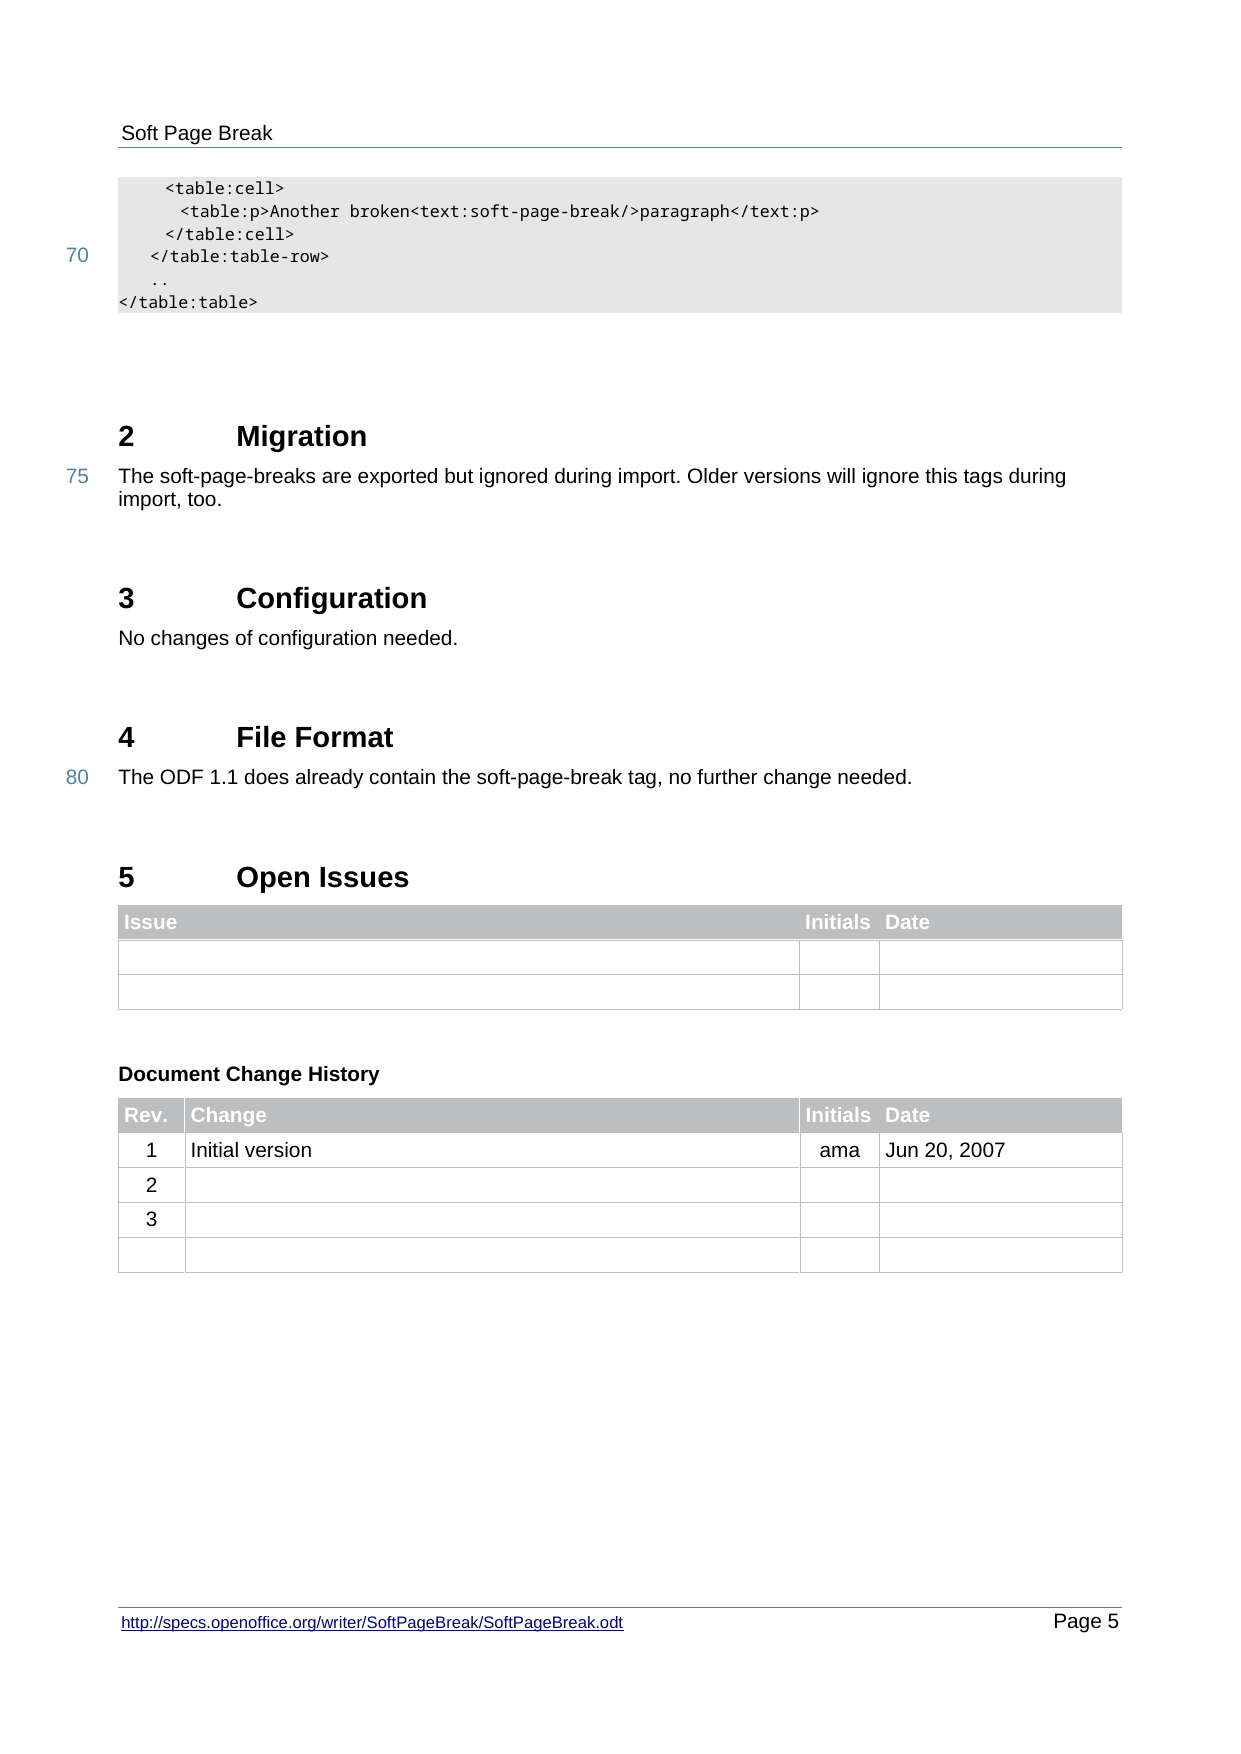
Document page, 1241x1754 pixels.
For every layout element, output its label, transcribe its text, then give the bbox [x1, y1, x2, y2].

table_header Date [879, 905, 1122, 939]
text No changes of configuration needed. [118, 627, 1122, 650]
table_cell 2 [119, 1168, 184, 1202]
text The ODF 1.1 does already contain the soft-page-break tag, no further change needed. [118, 766, 1122, 789]
table_cell [119, 941, 799, 974]
table_cell <...> [119, 1238, 184, 1272]
table_cell Jun 20, 2007 [880, 1133, 1122, 1167]
table_cell [880, 1203, 1122, 1237]
table_cell ama [801, 1133, 879, 1167]
subtitle Open Issues [118, 861, 1122, 893]
table_header Initials [800, 1098, 879, 1133]
table_cell [880, 1168, 1122, 1202]
table_header Issue [118, 905, 799, 939]
text The soft-page-breaks are exported but ignored during import. Older versions will ignore this tags during import, too. [118, 464, 1122, 511]
table_header Change [185, 1098, 799, 1133]
table_header Rev. [118, 1098, 184, 1133]
table_cell [801, 1238, 879, 1272]
subtitle Migration [118, 420, 1122, 452]
text <table:cell> [118, 177, 1122, 199]
subtitle Configuration [118, 582, 1122, 615]
text .. [118, 268, 1122, 290]
text </table:cell> [118, 222, 1122, 245]
table_cell 3 [119, 1203, 184, 1237]
table_header Date [879, 1098, 1122, 1133]
text <table:p>Another broken<text:soft-page-break/>paragraph</text:p> [118, 199, 1122, 222]
text </table:table> [118, 290, 1122, 313]
table_cell [801, 1168, 879, 1202]
table_cell [186, 1238, 799, 1272]
table_cell Initial version [186, 1133, 799, 1167]
table_cell [880, 1238, 1122, 1272]
table_cell [801, 1203, 879, 1237]
table_header Initials [799, 905, 879, 939]
table_cell [800, 975, 879, 1009]
text </table:table-row> [118, 245, 1122, 268]
table_cell [186, 1203, 799, 1237]
table_cell [186, 1168, 799, 1202]
subtitle Document Change History [118, 1062, 1122, 1085]
table_cell [119, 975, 799, 1009]
table_cell 1 [119, 1133, 184, 1167]
table_cell [800, 941, 879, 974]
table_cell [880, 975, 1122, 1009]
subtitle File Format [118, 721, 1122, 754]
table_cell [880, 941, 1122, 974]
